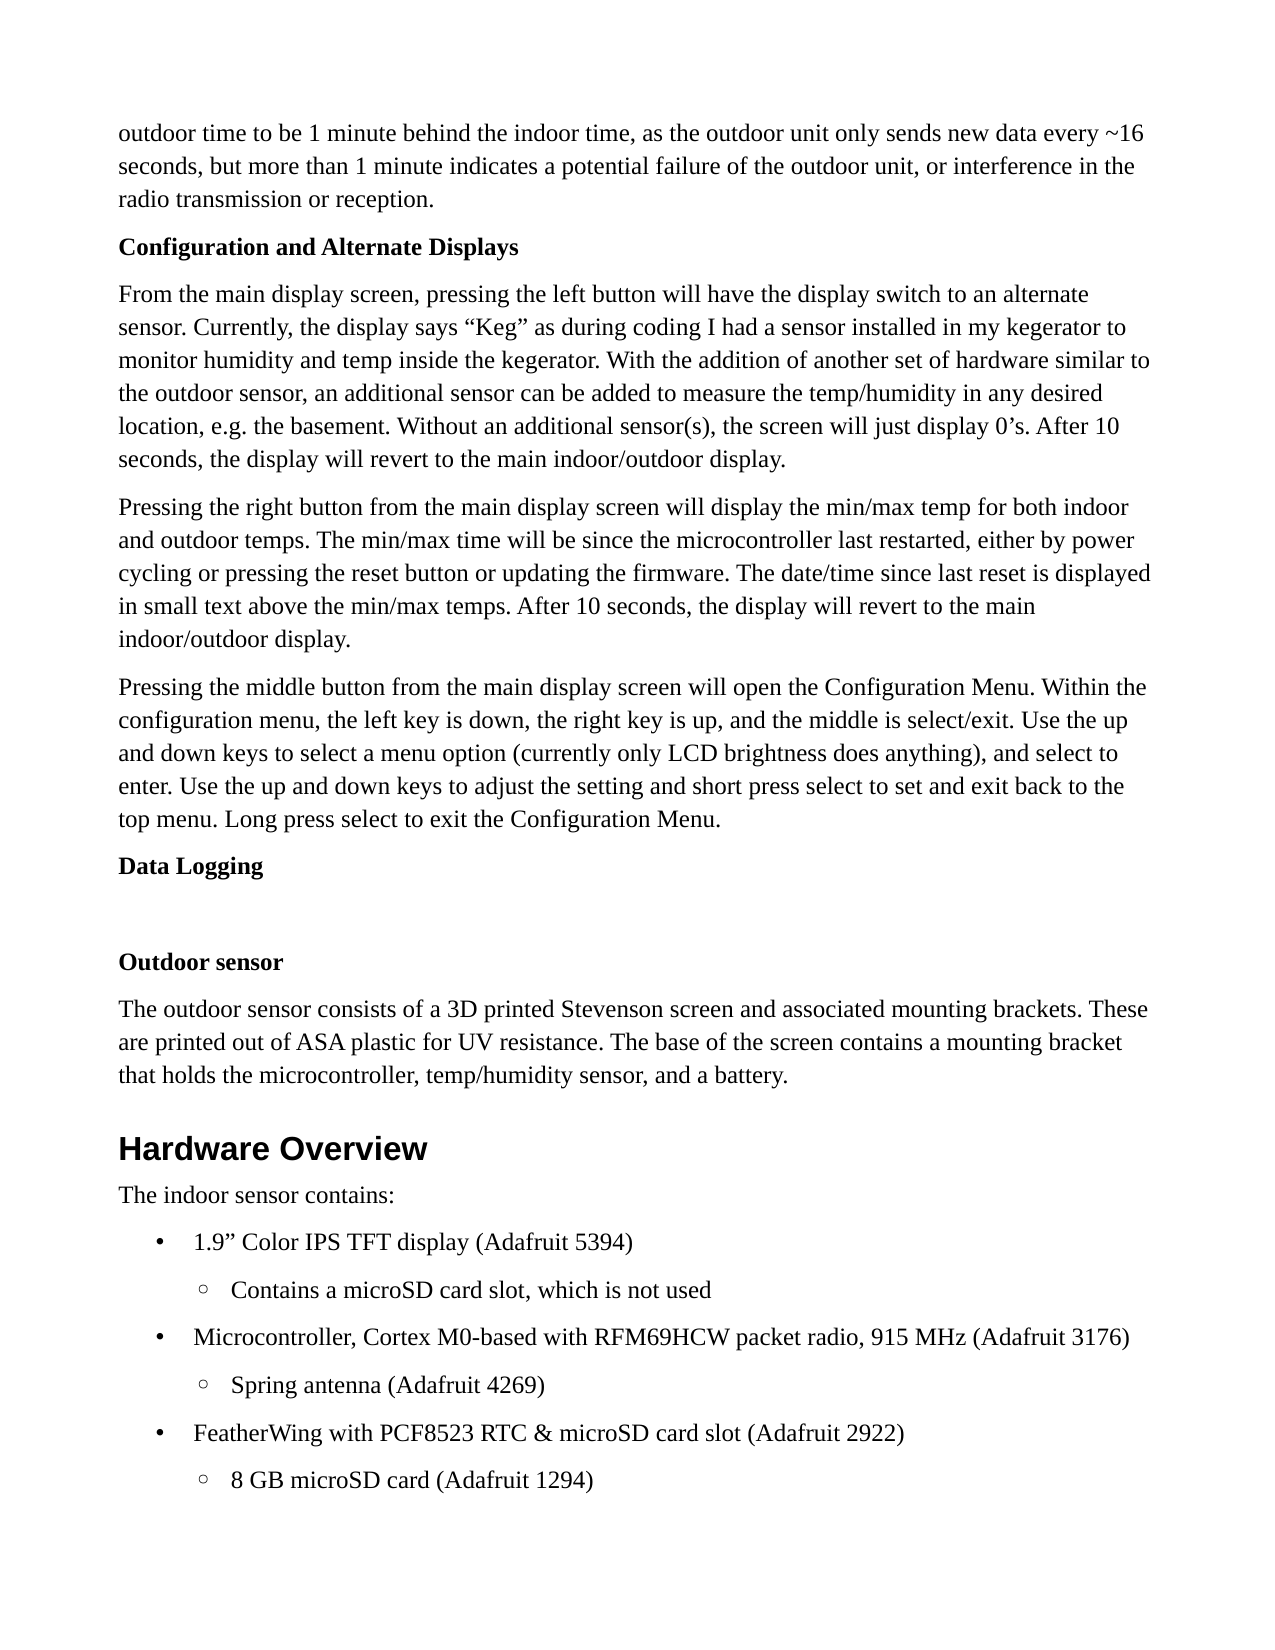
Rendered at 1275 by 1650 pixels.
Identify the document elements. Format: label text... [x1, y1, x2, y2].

text The indoor sensor contains: [118, 1180, 1157, 1208]
text Data Logging [118, 851, 1157, 880]
text outdoor time to be 1 minute behind the indoor time, as the outdoor unit only sends new data every ~16 seconds, but more than 1 minute indicates a potential failure of the outdoor unit, or interference in the radio transmission or reception. [118, 118, 1157, 213]
text Configuration and Alternate Displays [118, 232, 1157, 261]
list Contains a microSD card slot, which is not used [193, 1275, 1157, 1304]
text From the main display screen, pressing the left button will have the display switch to an alternate sensor. Currently, the display says “Keg” as during coding I had a sensor installed in my kegerator to monitor humidity and temp inside the kegerator. With the addition of another set of hardware similar to the outdoor sensor, an additional sensor can be added to measure the temp/humidity in any desired location, e.g. the basement. Without an additional sensor(s), the screen will just display 0’s. After 10 seconds, the display will revert to the main indoor/outdoor display. [118, 279, 1157, 473]
text The outdoor sensor consists of a 3D printed Stevenson screen and associated mounting brackets. These are printed out of ASA plastic for UV resistance. The base of the screen contains a mounting bracket that holds the microcontroller, temp/humidity sensor, and a battery. [118, 994, 1157, 1089]
text Pressing the middle button from the main display screen will open the Configuration Menu. Within the configuration menu, the left key is down, the right key is up, and the middle is select/exit. Use the up and down keys to select a menu option (currently only LCD brightness does anything), and select to enter. Use the up and down keys to adjust the setting and short press select to set and exit back to the top menu. Long press select to exit the Configuration Menu. [118, 672, 1157, 833]
list Spring antenna (Adafruit 4269) [193, 1370, 1157, 1399]
text Outdoor sensor [118, 947, 1157, 975]
list FeatherWing with PCF8523 RTC & microSD card slot (Adafruit 2922) [156, 1418, 1157, 1446]
list 1.9” Color IPS TFT display (Adafruit 5394) [156, 1227, 1157, 1256]
subtitle Hardware Overview [118, 1129, 1157, 1167]
list 8 GB microSD card (Adafruit 1294) [193, 1465, 1157, 1494]
list Microcontroller, Cortex M0-based with RFM69HCW packet radio, 915 MHz (Adafruit 3176) [156, 1322, 1157, 1351]
text Pressing the right button from the main display screen will display the min/max temp for both indoor and outdoor temps. The min/max time will be since the microcontroller last restarted, either by power cycling or pressing the reset button or updating the firmware. The date/time since last reset is displayed in small text above the min/max temps. After 10 seconds, the display will revert to the main indoor/outdoor display. [118, 492, 1157, 653]
